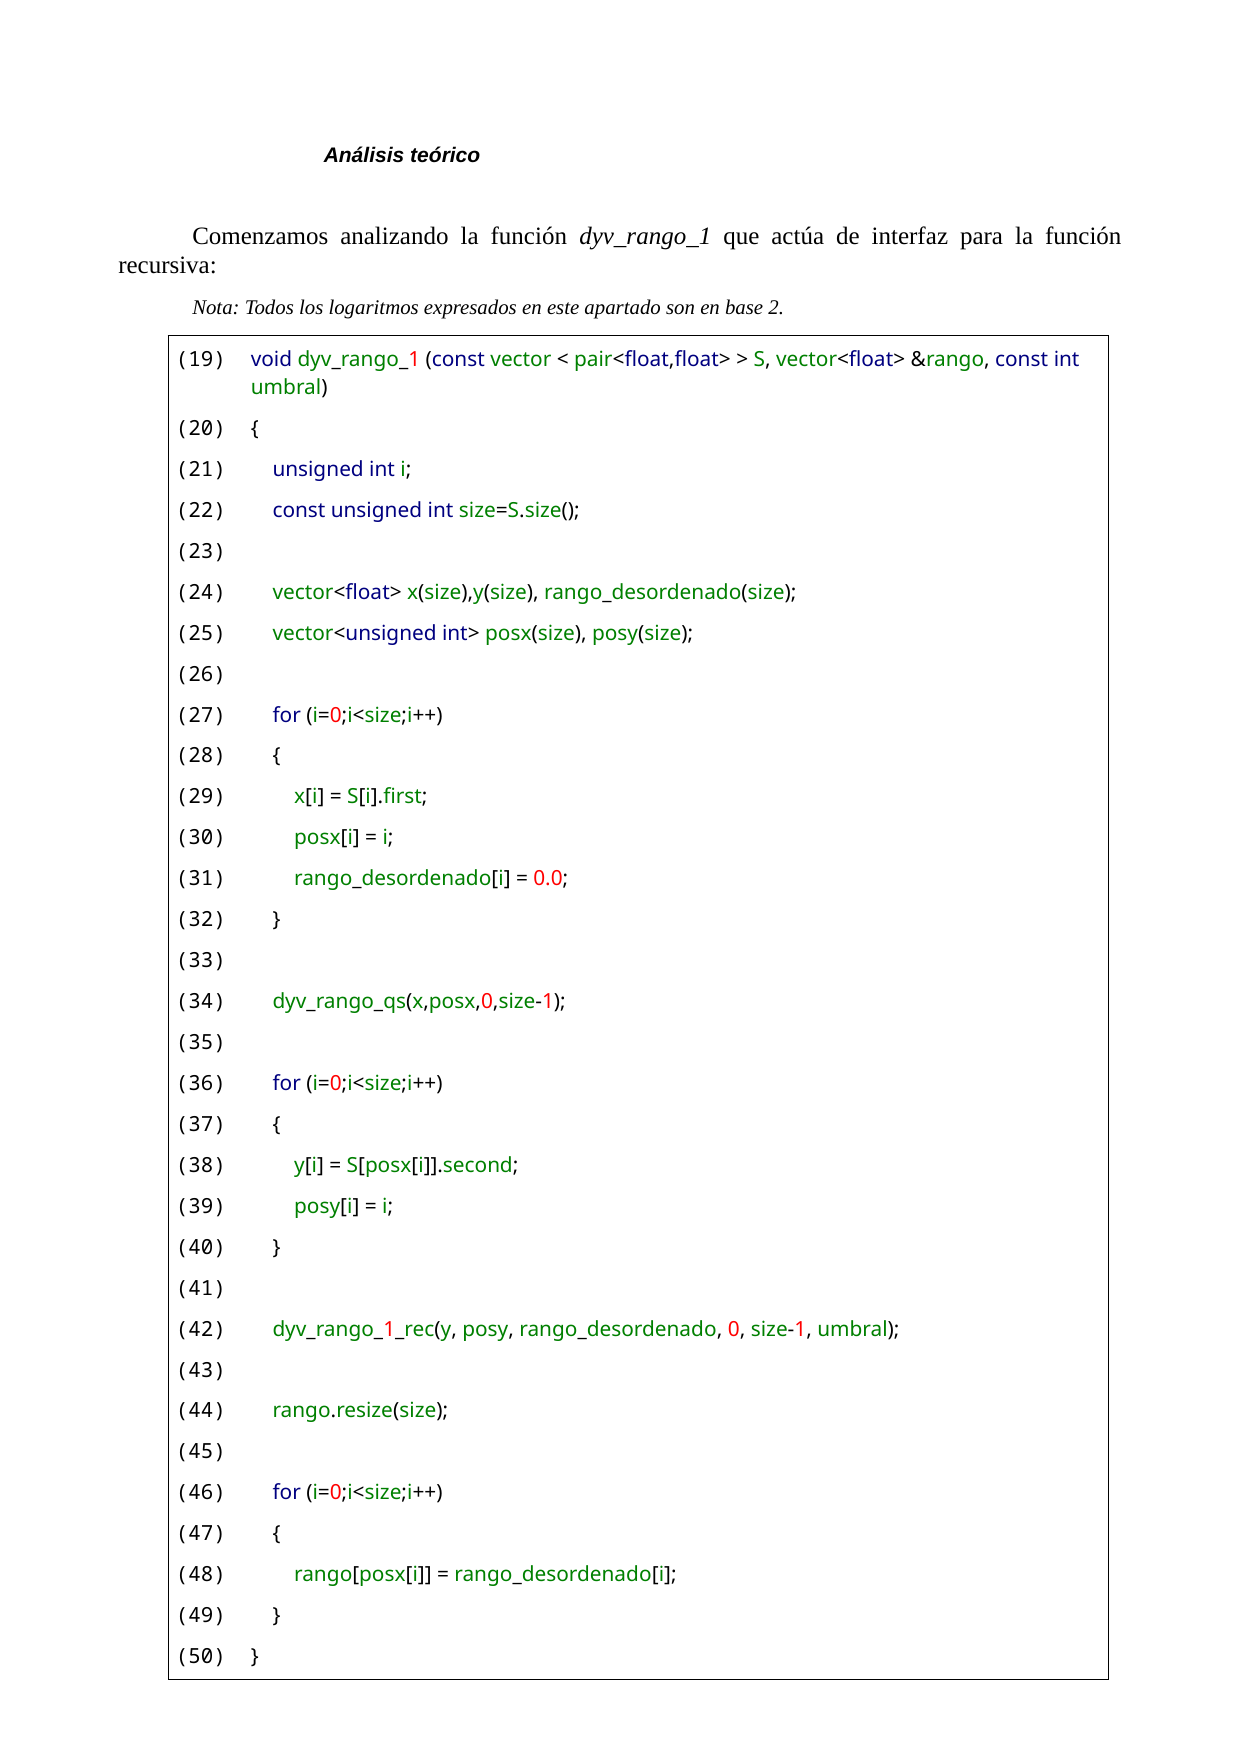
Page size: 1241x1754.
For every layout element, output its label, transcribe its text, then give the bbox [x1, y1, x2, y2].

list unsigned int i; [176, 454, 1099, 482]
list rango.resize(size); [176, 1396, 1099, 1424]
list for (i=0;i<size;i++) [176, 1477, 1099, 1506]
list { [176, 1518, 1099, 1547]
list for (i=0;i<size;i++) [176, 700, 1099, 728]
list { [176, 413, 1099, 442]
text Nota: Todos los logaritmos expresados en este apartado son en base 2. [118, 291, 1122, 320]
list } [176, 1600, 1099, 1629]
list { [176, 1109, 1099, 1137]
subtitle Análisis teórico [323, 143, 1122, 167]
list vector<unsigned int> posx(size), posy(size); [176, 618, 1099, 646]
list posx[i] = i; [176, 822, 1099, 851]
list vector<float> x(size),y(size), rango_desordenado(size); [176, 577, 1099, 605]
text Nota: Todos los logaritmos expresados en este apartado son en base 2. [169, 336, 1108, 1679]
list rango[posx[i]] = rango_desordenado[i]; [176, 1559, 1099, 1588]
list dyv_rango_1_rec(y, posy, rango_desordenado, 0, size-1, umbral); [176, 1314, 1099, 1342]
list for (i=0;i<size;i++) [176, 1068, 1099, 1097]
list void dyv_rango_1 (const vector < pair<float,float> > S, vector<float> &rango, const int umbral) [176, 344, 1099, 401]
list rango_desordenado[i] = 0.0; [176, 863, 1099, 892]
text Comenzamos analizando la función dyv_rango_1 que actúa de interfaz para la función recursiva: [118, 221, 1122, 279]
list dyv_rango_qs(x,posx,0,size-1); [176, 986, 1099, 1015]
list posy[i] = i; [176, 1191, 1099, 1219]
list x[i] = S[i].first; [176, 782, 1099, 810]
list y[i] = S[posx[i]].second; [176, 1150, 1099, 1178]
list const unsigned int size=S.size(); [176, 495, 1099, 523]
list } [176, 1232, 1099, 1260]
list } [176, 1641, 1099, 1670]
list } [176, 904, 1099, 933]
list { [176, 741, 1099, 769]
